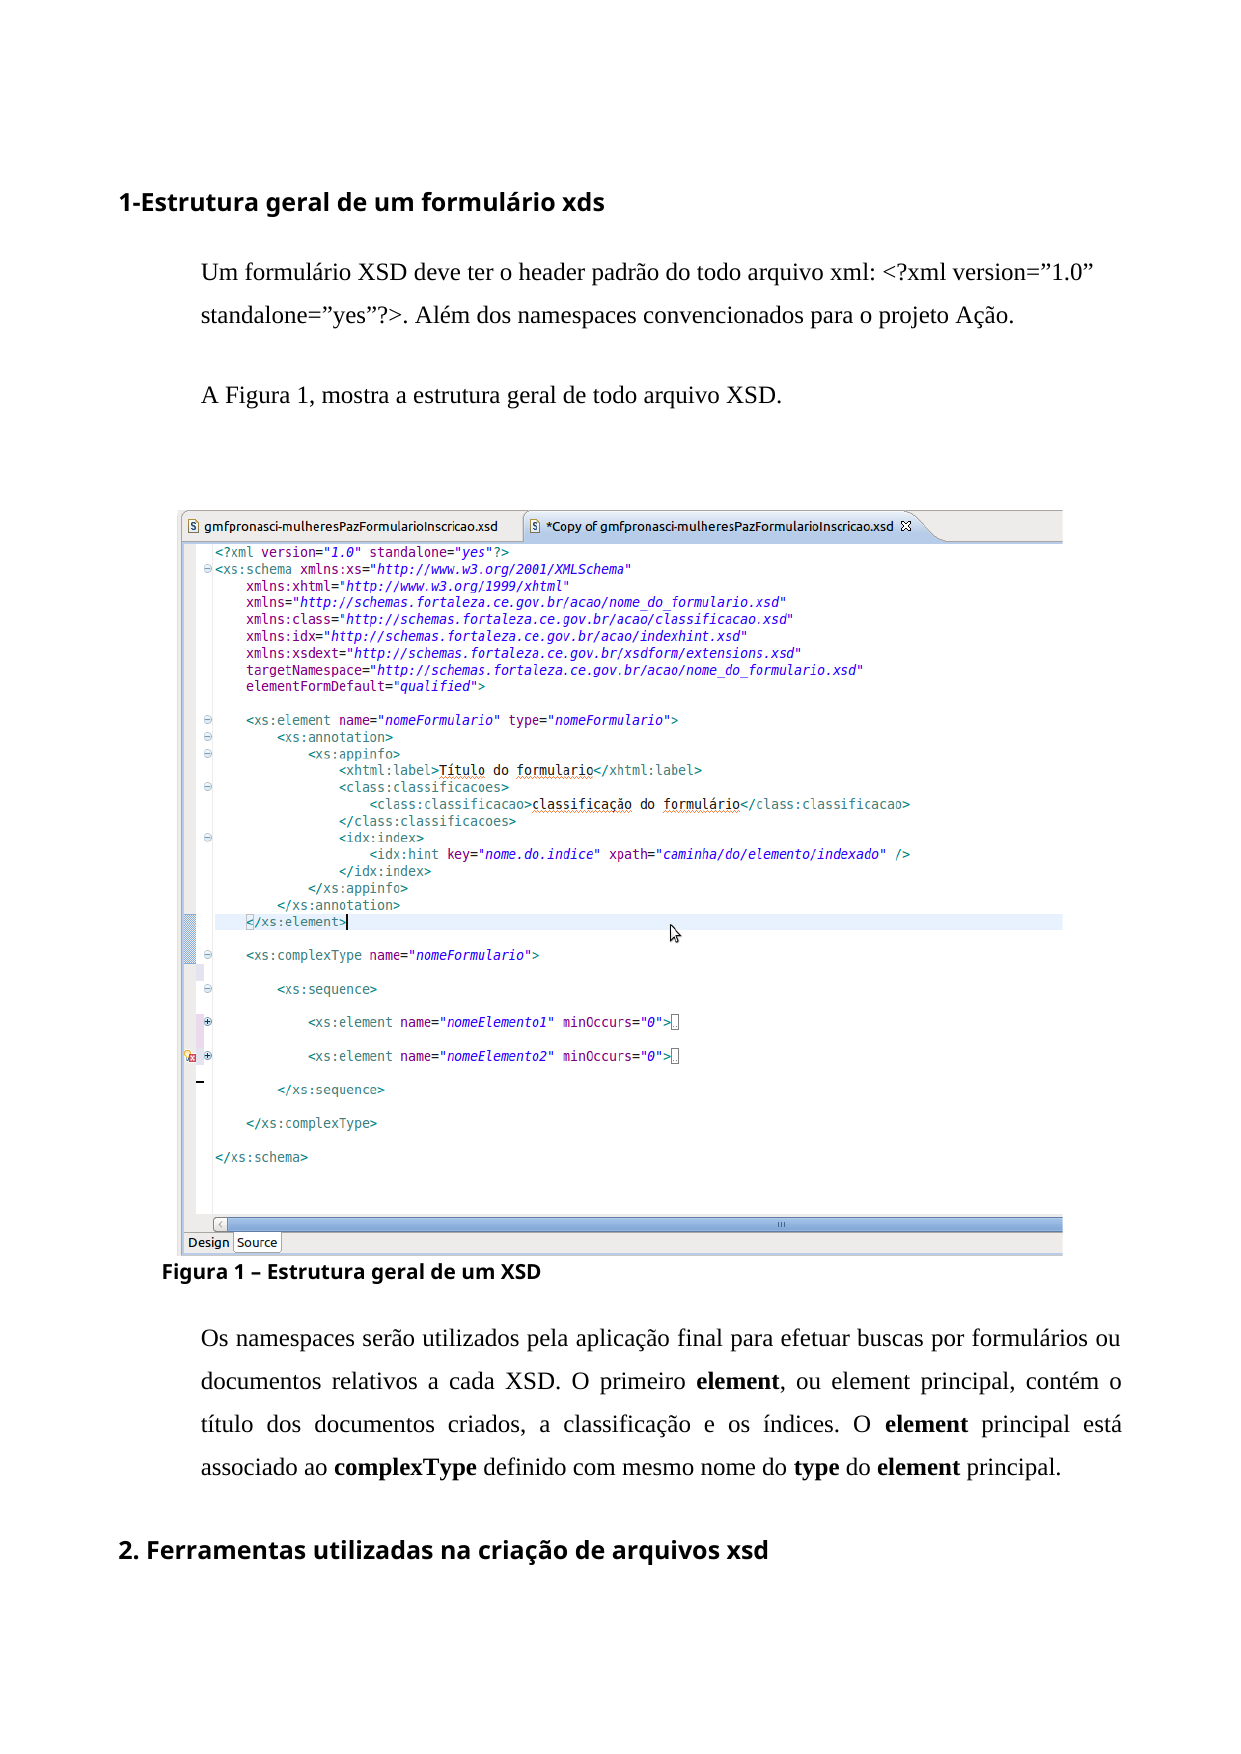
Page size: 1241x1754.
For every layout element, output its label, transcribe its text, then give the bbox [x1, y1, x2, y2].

list Um formulário XSD deve ter o header padrão do todo arquivo xml: <?xml version=”1.0” standalone=”yes”?>. Além dos namespaces convencionados para o projeto Ação. [118, 257, 1122, 328]
list 1-Estrutura geral de um formulário xds [118, 185, 1122, 219]
picture [177, 510, 1063, 1256]
list Figura 1 – Estrutura geral de um XSD [118, 541, 1122, 1285]
list 2. Ferramentas utilizadas na criação de arquivos xsd [118, 1533, 1122, 1567]
list A Figura 1, mostra a estrutura geral de todo arquivo XSD. [118, 380, 1122, 409]
list Os namespaces serão utilizados pela aplicação final para efetuar buscas por formulários ou documentos relativos a cada XSD. O primeiro element, ou element principal, contém o título dos documentos criados, a classificação e os índices. O element principal está associado ao complexType definido com mesmo nome do type do element principal. [118, 1323, 1122, 1481]
